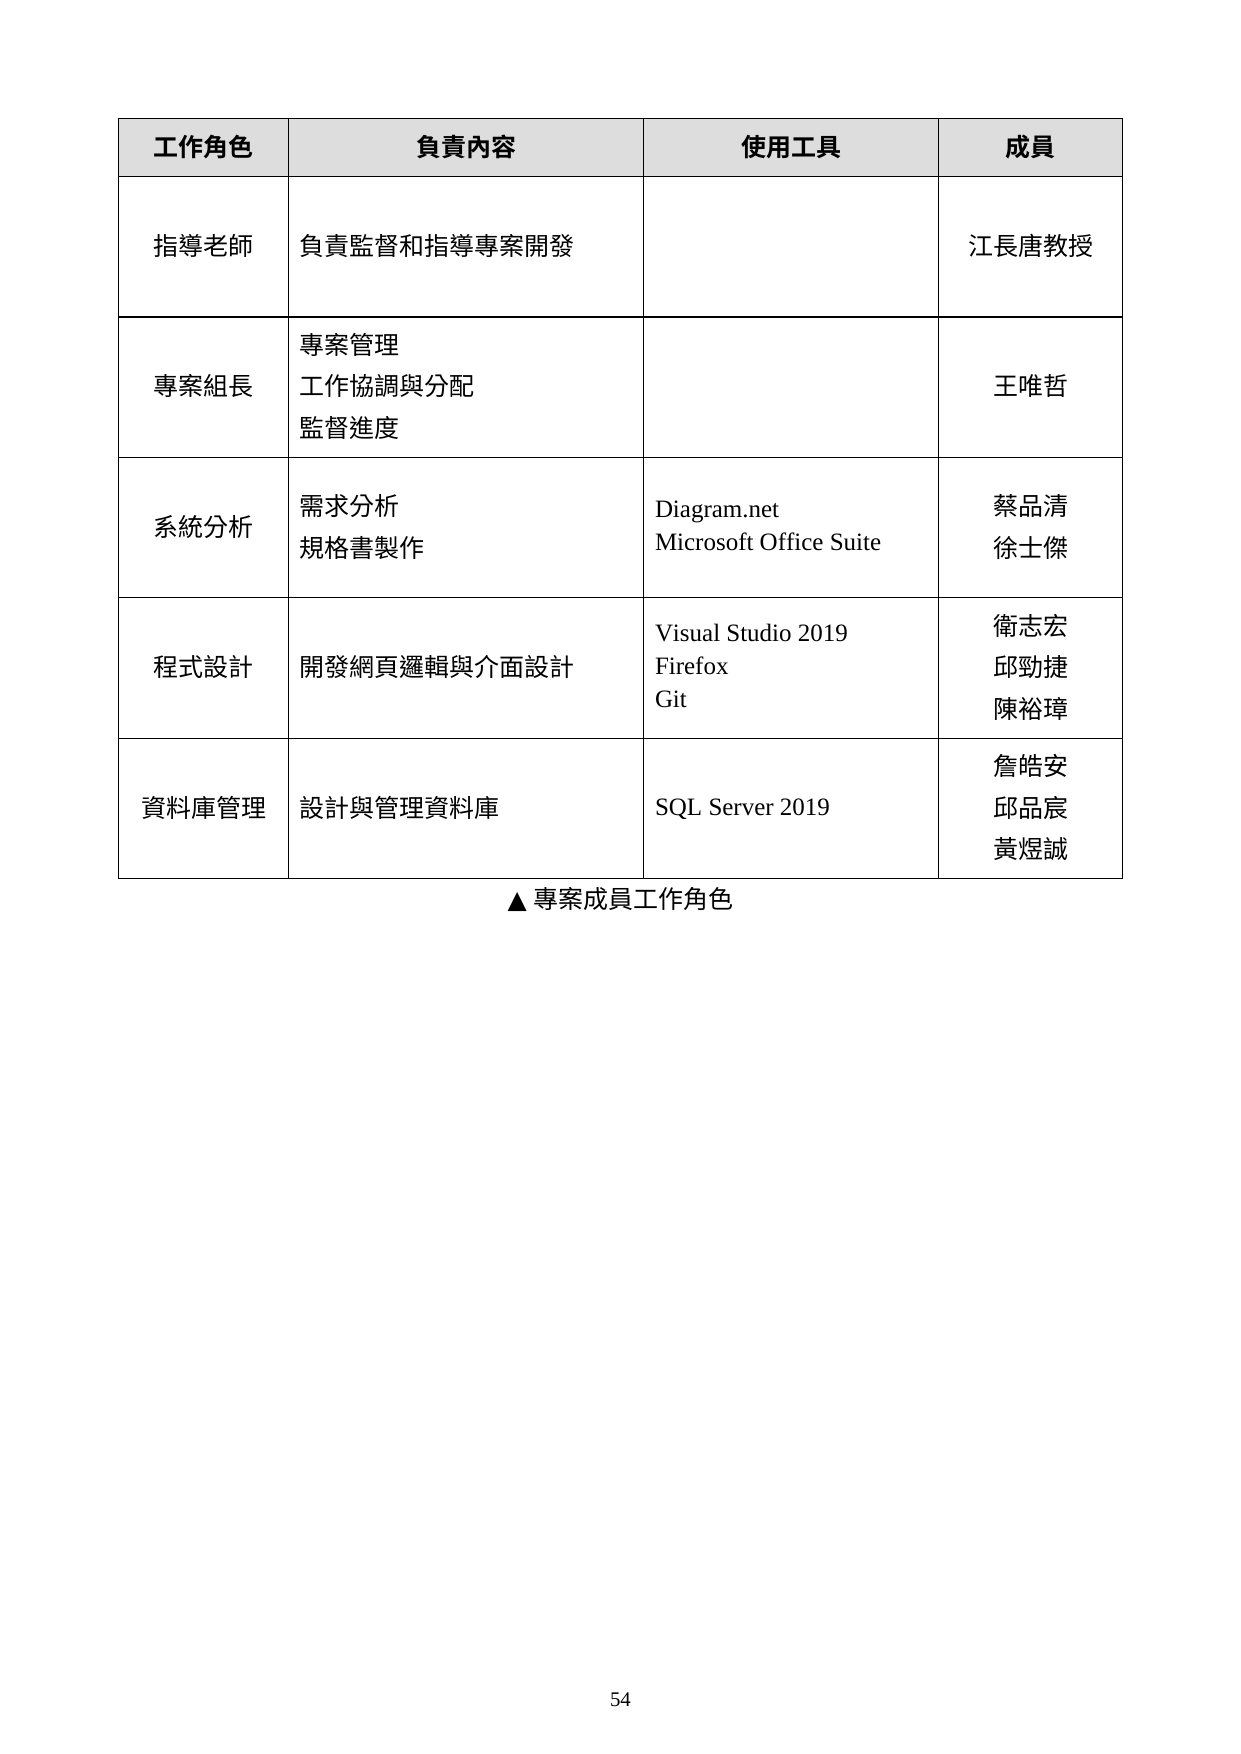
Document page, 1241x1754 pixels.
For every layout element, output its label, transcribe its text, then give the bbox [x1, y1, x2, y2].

table_cell 專案管理 工作協調與分配 監督進度 [289, 318, 643, 457]
table_header 使用工具 [644, 119, 938, 176]
table_header 成員 [939, 119, 1122, 176]
table_cell Diagram.net Microsoft Office Suite [644, 458, 938, 597]
table_header 負責內容 [289, 119, 643, 176]
table_cell 專案組長 [119, 318, 288, 457]
table_cell 指導老師 [119, 177, 288, 316]
table_cell 開發網頁邏輯與介面設計 [289, 598, 643, 738]
table_cell 負責監督和指導專案開發 [289, 177, 643, 316]
table_cell [644, 177, 938, 316]
table_cell 程式設計 [119, 598, 288, 738]
table_cell 江長唐教授 [939, 177, 1122, 316]
table_cell 設計與管理資料庫 [289, 739, 643, 878]
table_header 工作角色 [119, 119, 288, 176]
table_cell 系統分析 [119, 458, 288, 597]
table_cell Visual Studio 2019 Firefox Git [644, 598, 938, 738]
table_cell 資料庫管理 [119, 739, 288, 878]
table_cell 詹皓安 邱品宸 黃煜誠 [939, 739, 1122, 878]
table_cell 蔡品清 徐士傑 [939, 458, 1122, 597]
table_cell 需求分析 規格書製作 [289, 458, 643, 597]
table_cell 衛志宏 邱勁捷 陳裕璋 [939, 598, 1122, 738]
text ▲ 專案成員工作角色 [118, 879, 1122, 915]
table_cell SQL Server 2019 [644, 739, 938, 878]
table_cell 王唯哲 [939, 318, 1122, 457]
table_cell [644, 318, 938, 457]
